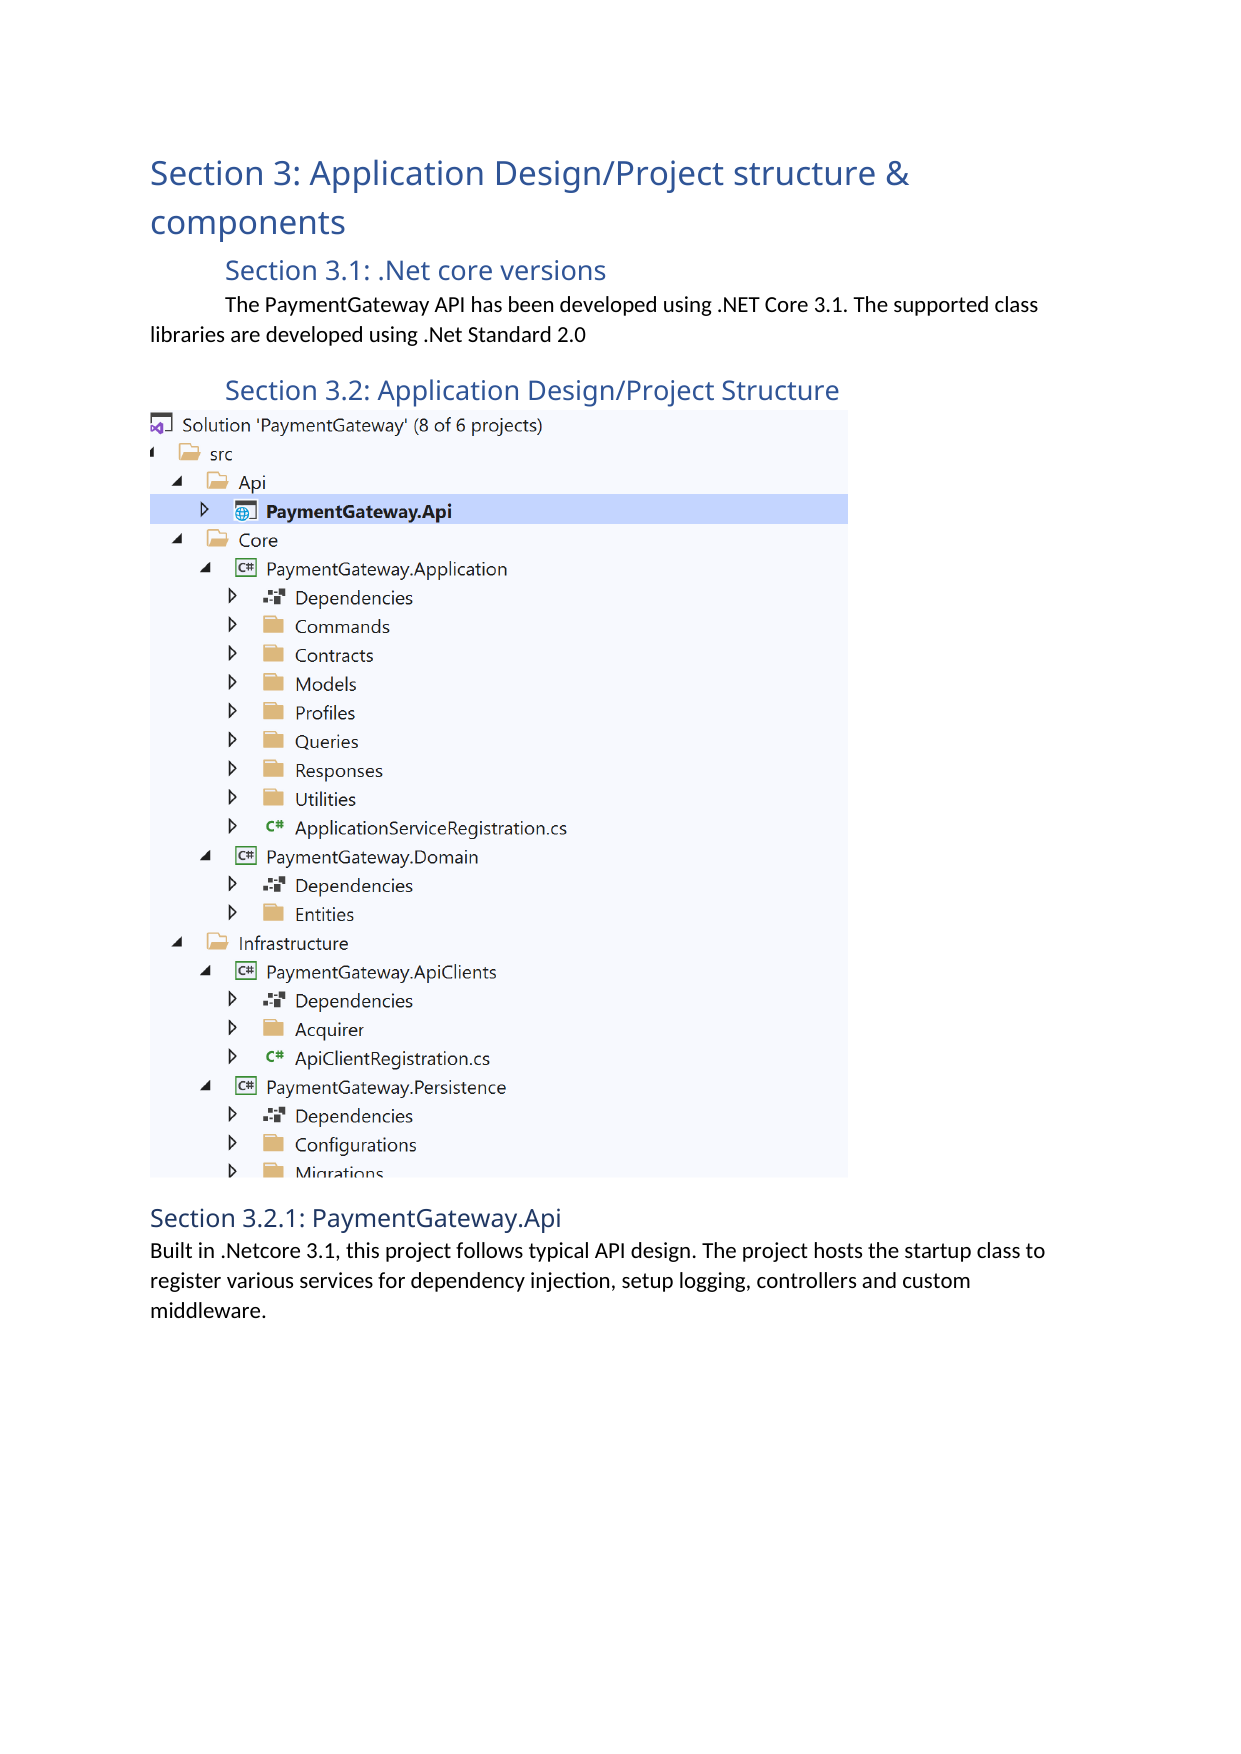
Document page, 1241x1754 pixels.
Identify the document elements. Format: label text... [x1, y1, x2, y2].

text Built in .Netcore 3.1, this project follows typical API design. The project hosts the startup class to register various services for dependency injection, setup logging, controllers and custom middleware. [150, 1237, 1090, 1324]
subtitle Section 3: Application Design/Project structure & components [150, 150, 1090, 244]
subtitle Section 3.2: Application Design/Project Structure [150, 371, 1090, 408]
subtitle Section 3.2.1: PaymentGateway.Api [150, 1200, 1090, 1234]
text The PaymentGateway API has been developed using .NET Core 3.1. The supported class libraries are developed using .Net Standard 2.0 [150, 291, 1090, 348]
subtitle Section 3.1: .Net core versions [150, 251, 1090, 288]
